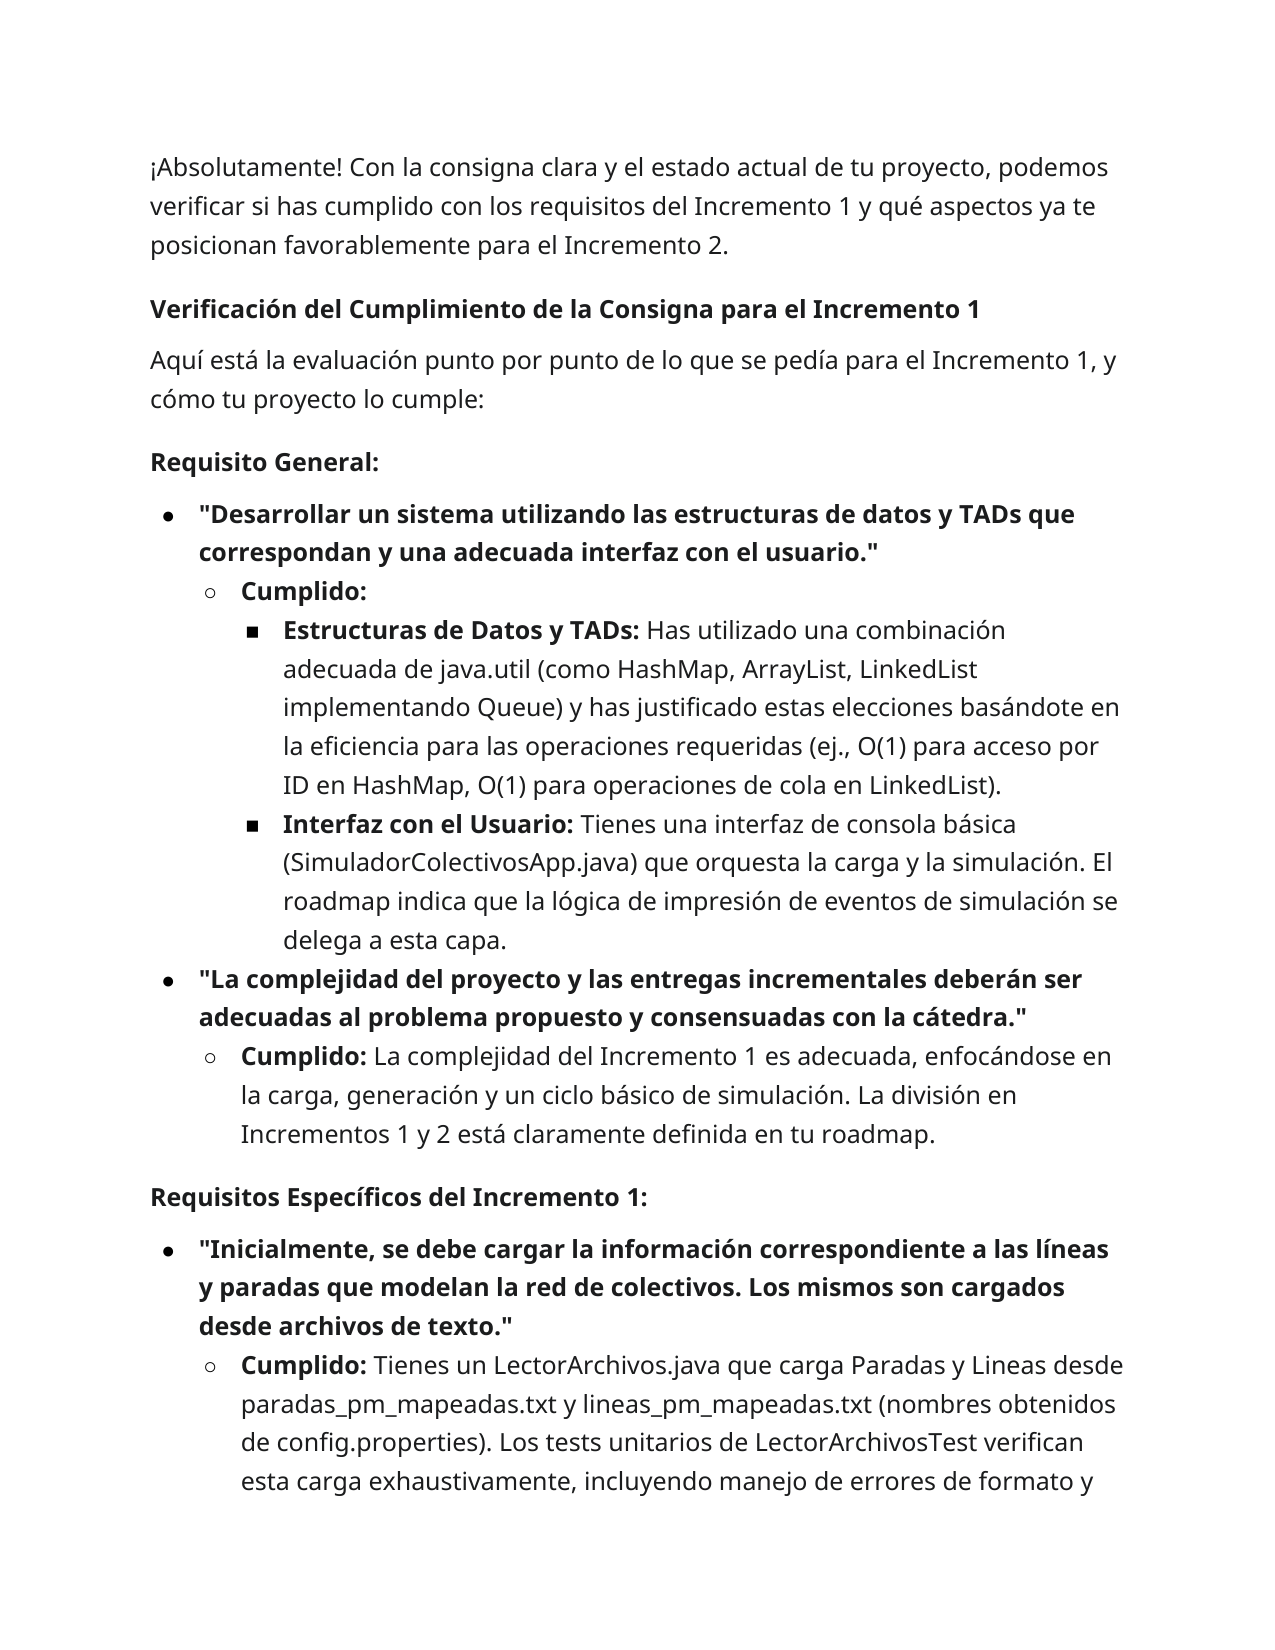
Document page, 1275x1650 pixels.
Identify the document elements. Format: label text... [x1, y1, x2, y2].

list Cumplido: La complejidad del Incremento 1 es adecuada, enfocándose en la carga, generación y un ciclo básico de simulación. La división en Incrementos 1 y 2 está claramente definida en tu roadmap. [203, 1039, 1125, 1150]
subtitle Verificación del Cumplimiento de la Consigna para el Incremento 1 [150, 291, 1125, 325]
text Aquí está la evaluación punto por punto de lo que se pedía para el Incremento 1, y cómo tu proyecto lo cumple: [150, 342, 1125, 415]
list "Desarrollar un sistema utilizando las estructuras de datos y TADs que correspondan y una adecuada interfaz con el usuario." [161, 496, 1125, 569]
list Cumplido: Tienes un LectorArchivos.java que carga Paradas y Lineas desde paradas_pm_mapeadas.txt y lineas_pm_mapeadas.txt (nombres obtenidos de config.properties). Los tests unitarios de LectorArchivosTest verifican esta carga exhaustivamente, incluyendo manejo de errores de formato y [203, 1347, 1125, 1498]
text Requisito General: [150, 445, 1125, 479]
text ¡Absolutamente! Con la consigna clara y el estado actual de tu proyecto, podemos verificar si has cumplido con los requisitos del Incremento 1 y qué aspectos ya te posicionan favorablemente para el Incremento 2. [150, 150, 1125, 262]
list "Inicialmente, se debe cargar la información correspondiente a las líneas y paradas que modelan la red de colectivos. Los mismos son cargados desde archivos de texto." [161, 1231, 1125, 1343]
text Requisitos Específicos del Incremento 1: [150, 1180, 1125, 1214]
list "La complejidad del proyecto y las entregas incrementales deberán ser adecuadas al problema propuesto y consensuadas con la cátedra." [161, 961, 1125, 1034]
list Cumplido: [203, 574, 1125, 608]
list Interfaz con el Usuario: Tienes una interfaz de consola básica (SimuladorColectivosApp.java) que orquesta la carga y la simulación. El roadmap indica que la lógica de impresión de eventos de simulación se delega a esta capa. [245, 806, 1125, 957]
list Estructuras de Datos y TADs: Has utilizado una combinación adecuada de java.util (como HashMap, ArrayList, LinkedList implementando Queue) y has justificado estas elecciones basándote en la eficiencia para las operaciones requeridas (ej., O(1) para acceso por ID en HashMap, O(1) para operaciones de cola en LinkedList). [245, 612, 1125, 802]
